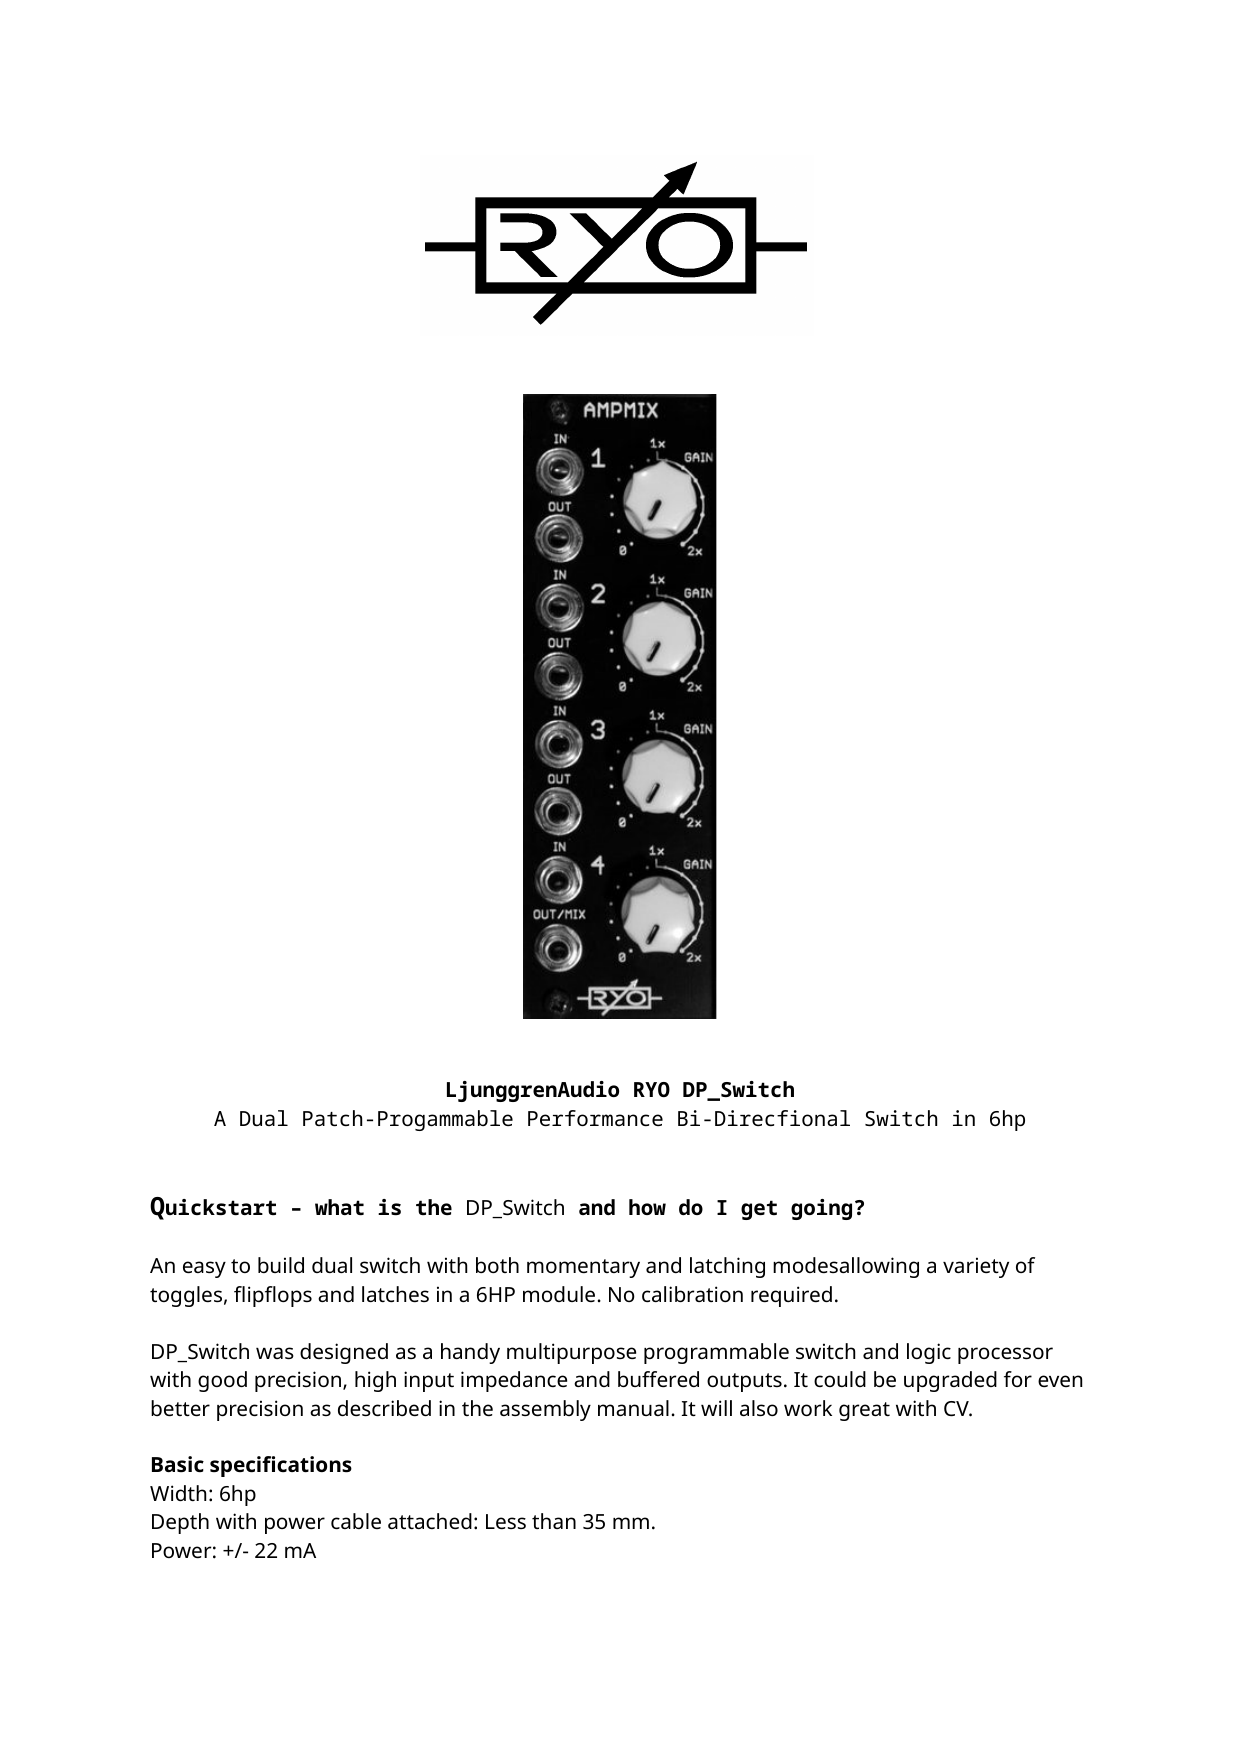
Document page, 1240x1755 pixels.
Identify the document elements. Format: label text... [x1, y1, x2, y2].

text A Dual Patch-Progammable Performance Bi-Direcfional Switch in 6hp [150, 1104, 1089, 1132]
text Basic specifications [150, 1451, 1089, 1479]
text Power: +/- 22 mA [150, 1536, 1089, 1564]
text LjunggrenAudio RYO DP_Switch [150, 1075, 1089, 1104]
text Quickstart – what is the DP_Switch and how do I get going? [150, 1189, 1089, 1223]
picture [420, 155, 814, 336]
text Width: 6hp [150, 1479, 1089, 1507]
text An easy to build dual switch with both momentary and latching modesallowing a variety of toggles, flipflops and latches in a 6HP module. No calibration required. [150, 1251, 1089, 1308]
text Depth with power cable attached: Less than 35 mm. [150, 1507, 1089, 1536]
text DP_Switch was designed as a handy multipurpose programmable switch and logic processor with good precision, high input impedance and buffered outputs. It could be upgraded for even better precision as described in the assembly manual. It will also work great with CV. [150, 1337, 1089, 1422]
picture [523, 394, 717, 1019]
